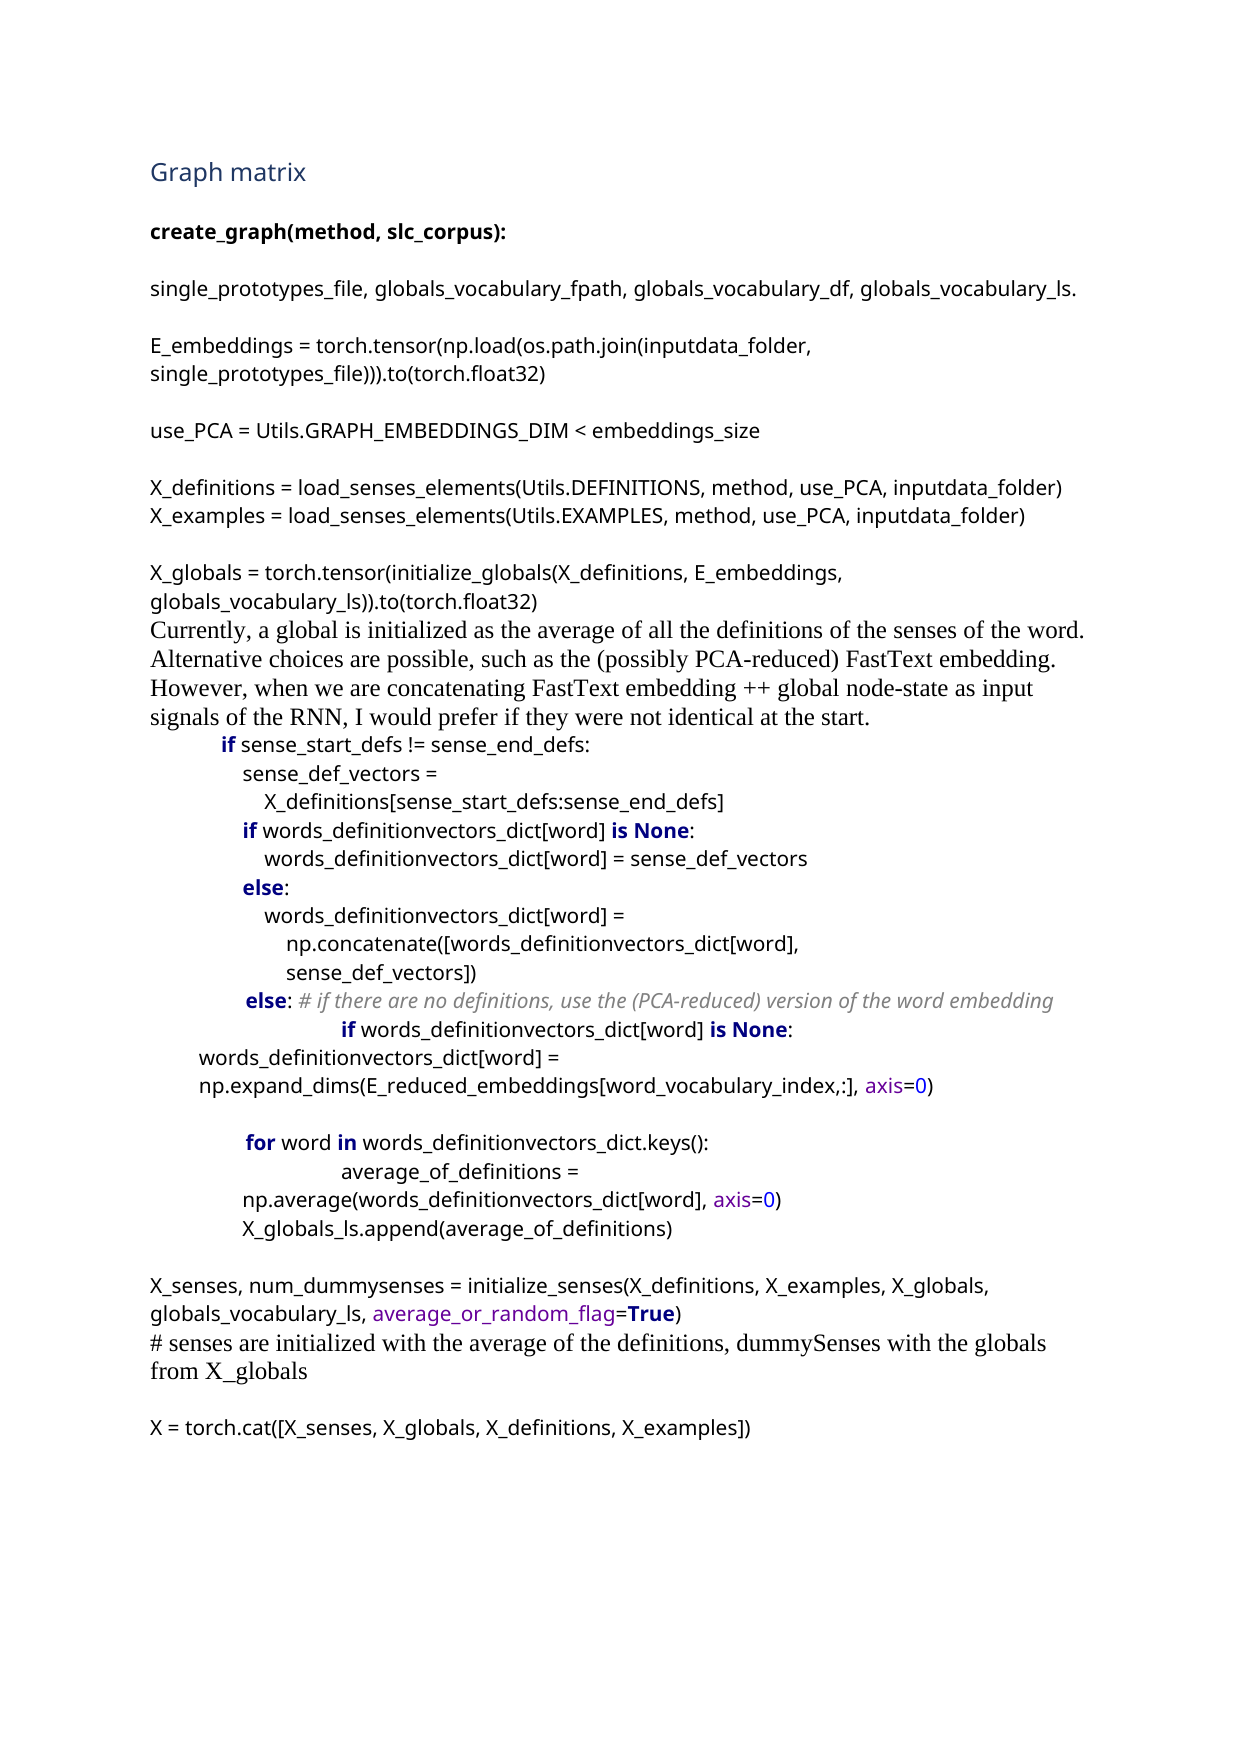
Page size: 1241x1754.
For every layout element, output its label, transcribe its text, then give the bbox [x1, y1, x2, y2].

text E_embeddings = torch.tensor(np.load(os.path.join(inputdata_folder, single_prototypes_file))).to(torch.float32) [150, 331, 1090, 388]
text X_globals = torch.tensor(initialize_globals(X_definitions, E_embeddings, globals_vocabulary_ls)).to(torch.float32) [150, 558, 1090, 615]
text use_PCA = Utils.GRAPH_EMBEDDINGS_DIM < embeddings_size [150, 416, 1090, 445]
text Currently, a global is initialized as the average of all the definitions of the senses of the word. [150, 615, 1090, 644]
text if words_definitionvectors_dict[word] is None: words_definitionvectors_dict[word] = np.expand_dims(E_reduced_embeddings[word_vocabulary_index,:], axis=0) [150, 1015, 1090, 1100]
subtitle Graph matrix [150, 154, 1090, 188]
text # senses are initialized with the average of the definitions, dummySenses with the globals from X_globals [150, 1328, 1090, 1385]
text if sense_start_defs != sense_end_defs: sense_def_vectors = X_definitions[sense_start_defs:sense_end_defs] if words_definitionvectors_dict[word] is None: words_definitionvectors_dict[word] = sense_def_vectors else: words_definitionvectors_dict[word] = np.concatenate([words_definitionvectors_dict[word], sense_def_vectors]) [221, 730, 1090, 986]
text X = torch.cat([X_senses, X_globals, X_definitions, X_examples]) [150, 1413, 1090, 1442]
text else: # if there are no definitions, use the (PCA-reduced) version of the word embedding [150, 986, 1090, 1015]
text create_graph(method, slc_corpus): [150, 217, 1090, 245]
text for word in words_definitionvectors_dict.keys(): average_of_definitions = np.average(words_definitionvectors_dict[word], axis=0) X_globals_ls.append(average_of_definitions) [150, 1128, 1090, 1242]
text X_definitions = load_senses_elements(Utils.DEFINITIONS, method, use_PCA, inputdata_folder) X_examples = load_senses_elements(Utils.EXAMPLES, method, use_PCA, inputdata_folder) [150, 473, 1090, 530]
text single_prototypes_file, globals_vocabulary_fpath, globals_vocabulary_df, globals_vocabulary_ls. [150, 274, 1090, 303]
text X_senses, num_dummysenses = initialize_senses(X_definitions, X_examples, X_globals, globals_vocabulary_ls, average_or_random_flag=True) [150, 1271, 1090, 1328]
text Alternative choices are possible, such as the (possibly PCA-reduced) FastText embedding. However, when we are concatenating FastText embedding ++ global node-state as input signals of the RNN, I would prefer if they were not identical at the start. [150, 644, 1090, 730]
